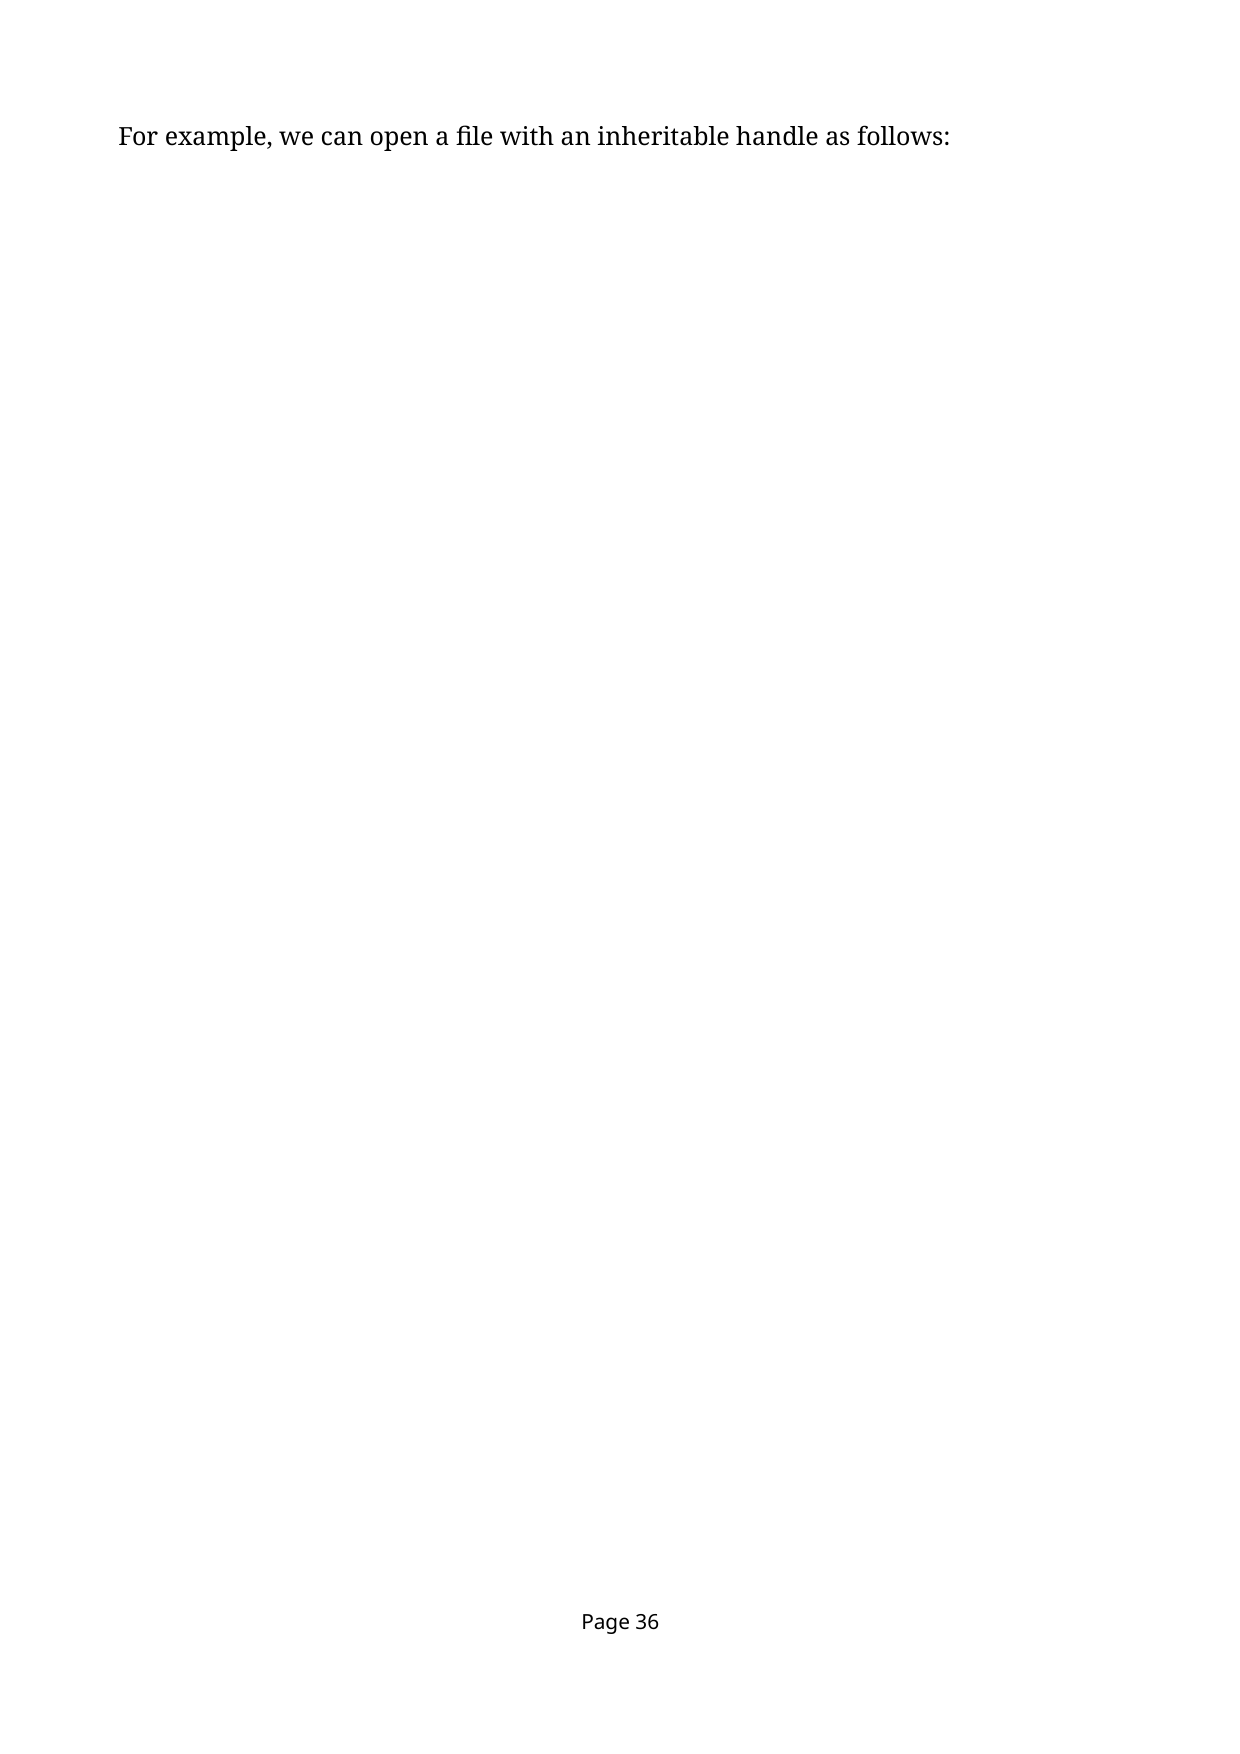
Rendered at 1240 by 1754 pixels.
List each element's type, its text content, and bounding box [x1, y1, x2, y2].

text For example, we can open a file with an inheritable handle as follows: [118, 118, 1122, 152]
